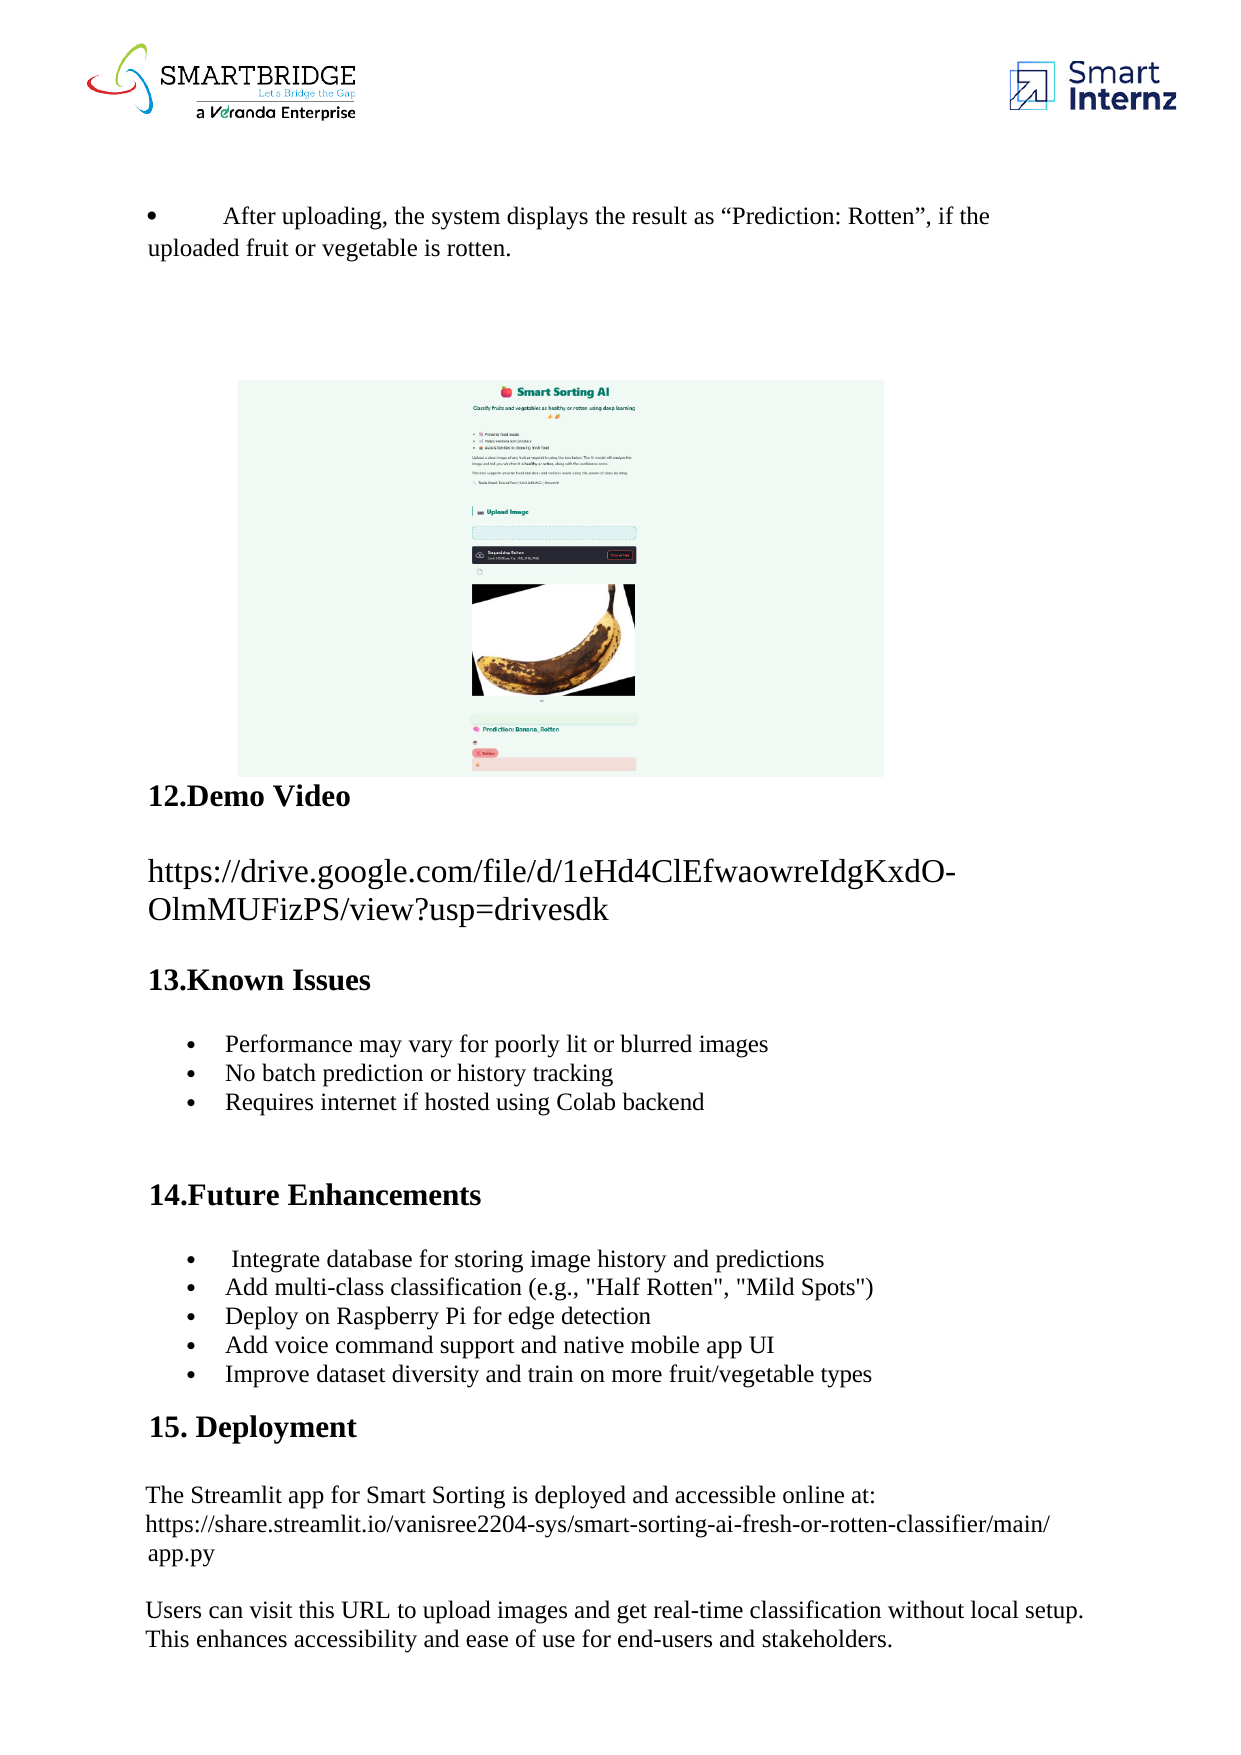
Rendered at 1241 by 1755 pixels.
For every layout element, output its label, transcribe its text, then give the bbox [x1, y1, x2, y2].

text https://drive.google.com/file/d/1eHd4ClEfwaowreIdgKxdO-OlmMUFizPS/view?usp=drivesdk [148, 851, 1093, 928]
list Add voice command support and native mobile app UI [187, 1330, 1093, 1359]
list Improve dataset diversity and train on more fruit/vegetable types [187, 1359, 1093, 1387]
list Add multi-class classification (e.g., "Half Rotten", "Mild Spots") [187, 1272, 1093, 1301]
list Performance may vary for poorly lit or blurred images [187, 1029, 1093, 1058]
text 12.Demo Video [148, 374, 1093, 813]
subtitle 14.Future Enhancements [148, 1176, 1093, 1212]
list https://share.streamlit.io/vanisree2204-sys/smart-sorting-ai-fresh-or-rotten-classifier/main/app.py [145, 1509, 1093, 1566]
list This enhances accessibility and ease of use for end-users and stakeholders. [145, 1624, 1093, 1653]
list After uploading, the system displays the result as “Prediction: Rotten”, if the uploaded fruit or vegetable is rotten. [148, 201, 1076, 262]
list Deploy on Raspberry Pi for edge detection [187, 1301, 1093, 1330]
text 15. Deployment [148, 1408, 1093, 1444]
list No batch prediction or history tracking [187, 1058, 1093, 1087]
text 13.Known Issues [148, 961, 1093, 997]
list Integrate database for storing image history and predictions [187, 1244, 1093, 1272]
list Requires internet if hosted using Colab backend [187, 1087, 1093, 1116]
list Users can visit this URL to upload images and get real-time classification without local setup. [145, 1595, 1093, 1624]
list The Streamlit app for Smart Sorting is deployed and accessible online at: [145, 1480, 1093, 1509]
